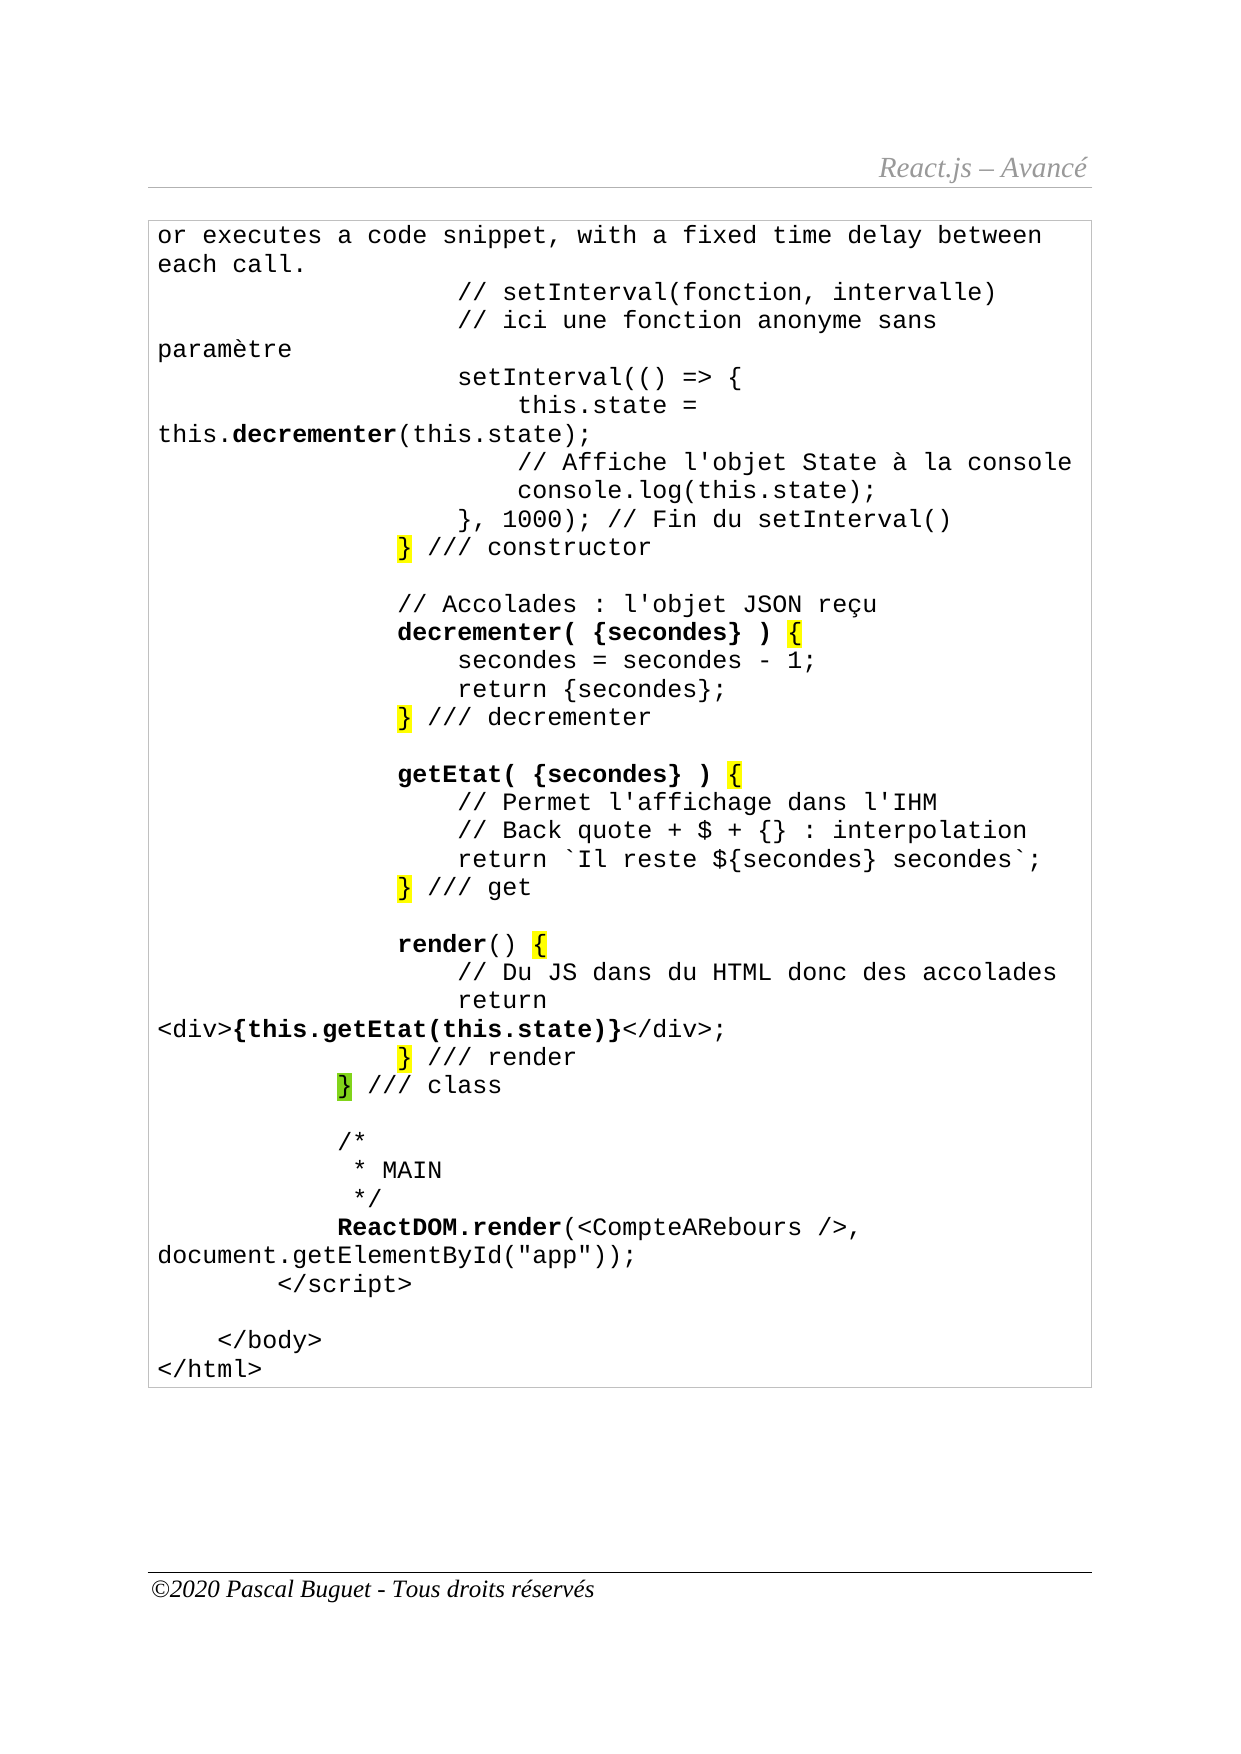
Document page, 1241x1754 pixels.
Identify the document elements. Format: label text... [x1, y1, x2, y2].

text } /// render [149, 1041, 1091, 1070]
text setInterval(() => { [149, 361, 1091, 390]
text // Affiche l'objet State à la console [149, 446, 1091, 475]
text getEtat( {secondes} ) { [149, 758, 1091, 786]
text * MAIN [149, 1155, 1091, 1183]
text // Du JS dans du HTML donc des accolades [149, 956, 1091, 985]
text return `Il reste ${secondes} secondes`; [149, 843, 1091, 871]
text return <div>{this.getEtat(this.state)}</div>; [149, 985, 1091, 1041]
text decrementer( {secondes} ) { [149, 616, 1091, 645]
text } /// class [149, 1070, 1091, 1101]
text render() { [149, 928, 1091, 956]
text // Permet l'affichage dans l'IHM [149, 786, 1091, 815]
text ReactDOM.render(<CompteARebours />, document.getElementById("app")); [149, 1211, 1091, 1268]
text } /// constructor [149, 531, 1091, 563]
text console.log(this.state); [149, 475, 1091, 503]
text }, 1000); // Fin du setInterval() [149, 503, 1091, 531]
text // setInterval(fonction, intervalle) [149, 276, 1091, 305]
text } /// get [149, 871, 1091, 903]
text // Accolades : l'objet JSON reçu [149, 588, 1091, 616]
text // Back quote + $ + {} : interpolation [149, 815, 1091, 843]
text </body> [149, 1325, 1091, 1353]
text return {secondes}; [149, 673, 1091, 701]
text </script> [149, 1268, 1091, 1299]
text secondes = secondes - 1; [149, 645, 1091, 673]
text /* [149, 1126, 1091, 1155]
text this.state = this.decrementer(this.state); [149, 390, 1091, 446]
text */ [149, 1183, 1091, 1211]
text } /// decrementer [149, 701, 1091, 733]
text </html> [149, 1353, 1091, 1387]
text // ici une fonction anonyme sans paramètre [149, 305, 1091, 361]
text or executes a code snippet, with a fixed time delay between each call. [149, 221, 1091, 276]
